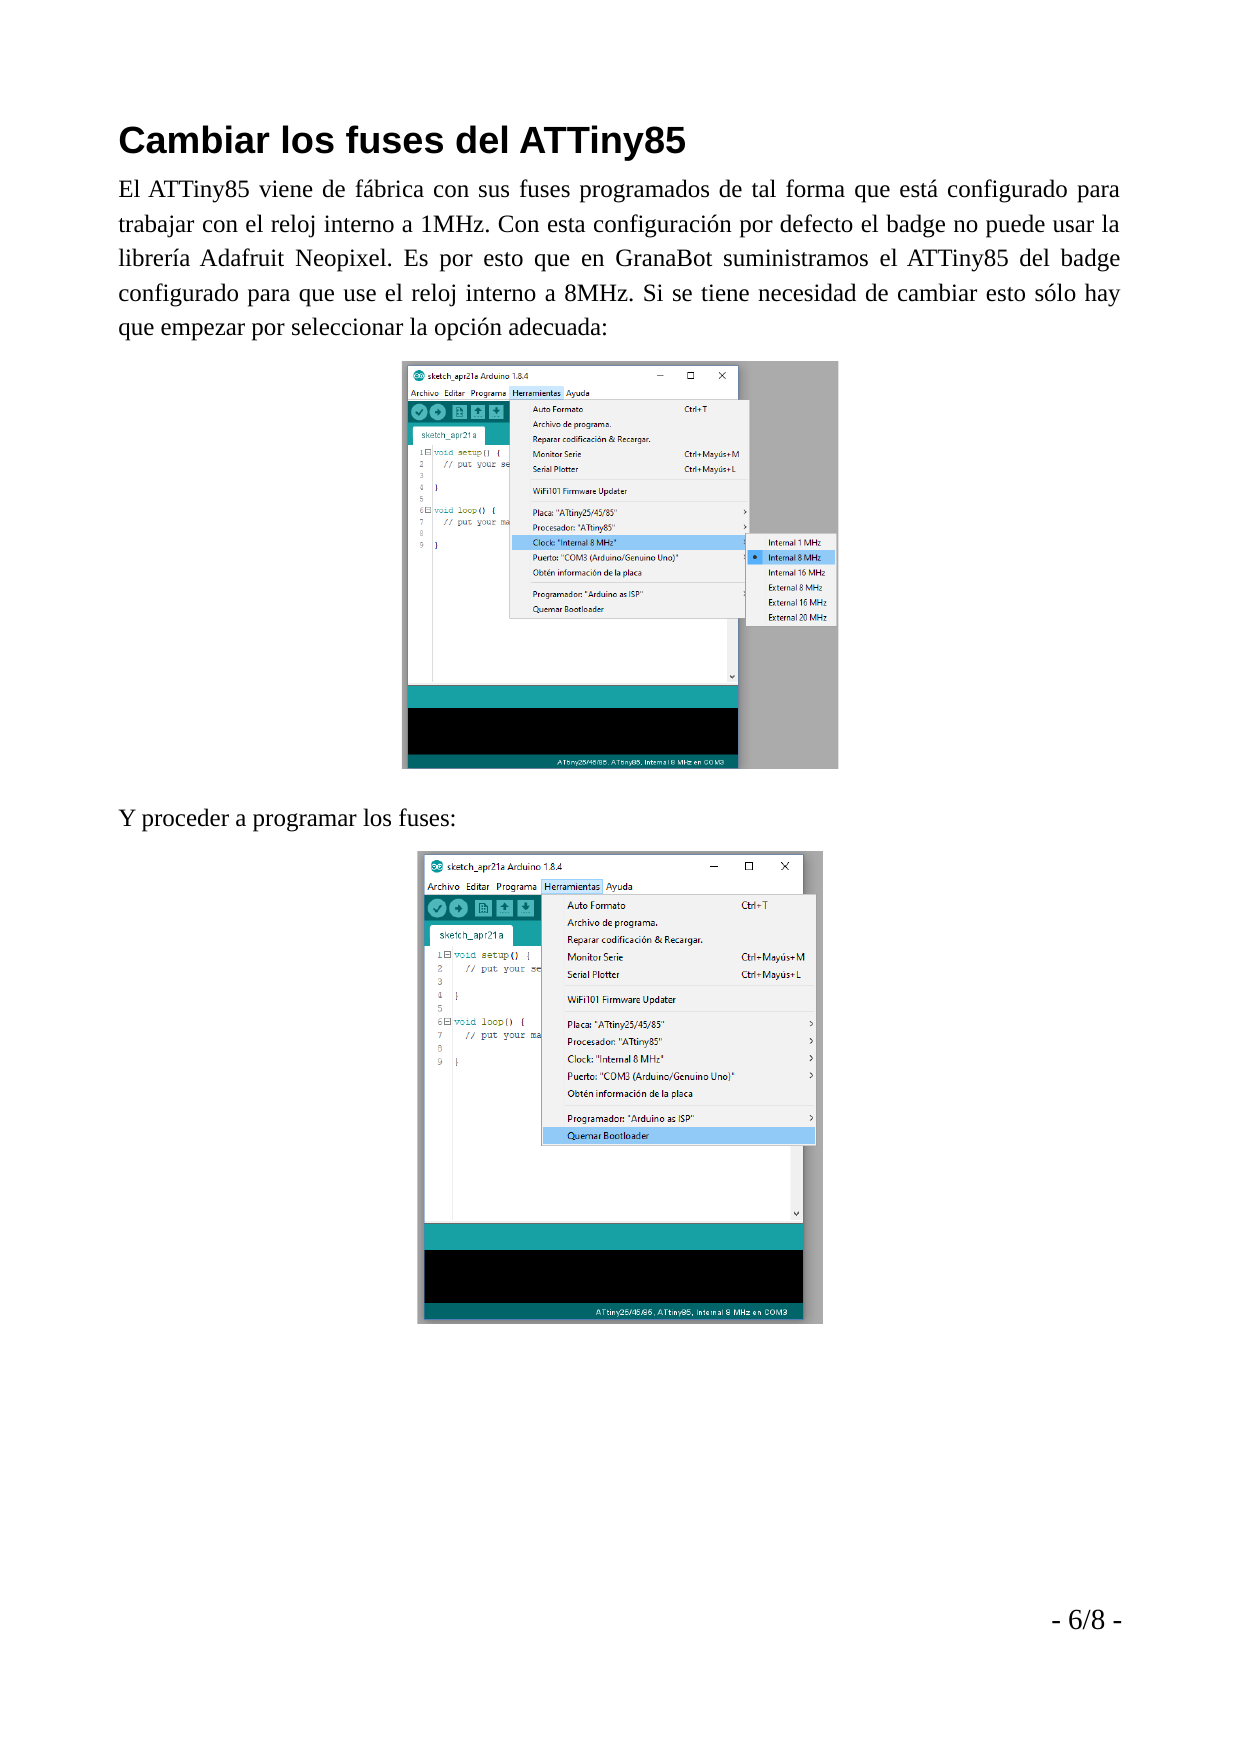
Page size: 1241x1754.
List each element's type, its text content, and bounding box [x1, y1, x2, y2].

subtitle Cambiar los fuses del ATTiny85 [118, 118, 1122, 162]
picture [401, 361, 839, 769]
text Y proceder a programar los fuses: [118, 803, 1122, 832]
text El ATTiny85 viene de fábrica con sus fuses programados de tal forma que está configurado para trabajar con el reloj interno a 1MHz. Con esta configuración por defecto el badge no puede usar la librería Adafruit Neopixel. Es por esto que en GranaBot suministramos el ATTiny85 del badge configurado para que use el reloj interno a 8MHz. Si se tiene necesidad de cambiar esto sólo hay que empezar por seleccionar la opción adecuada: [118, 174, 1122, 341]
picture [417, 851, 823, 1324]
